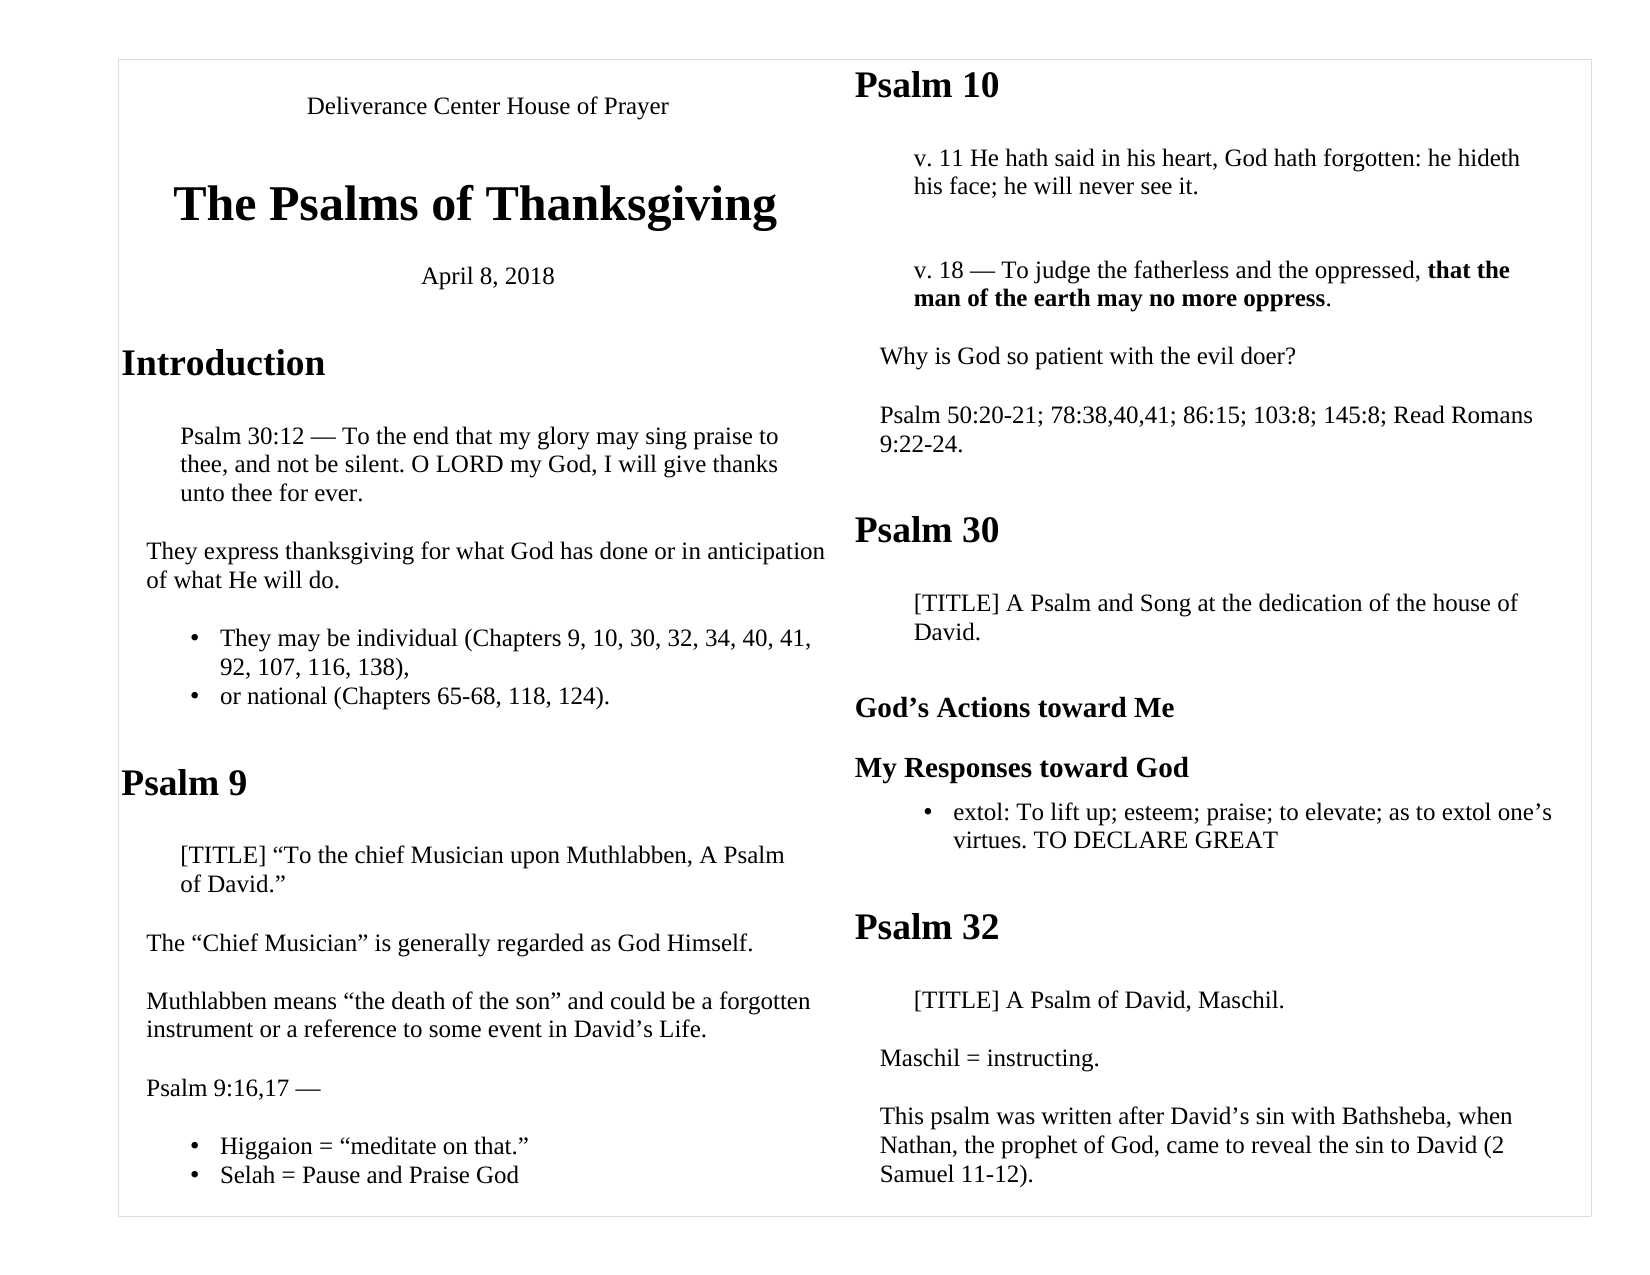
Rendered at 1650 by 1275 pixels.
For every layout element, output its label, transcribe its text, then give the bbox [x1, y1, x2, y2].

subtitle Psalm 32 [854, 904, 1563, 947]
subtitle Psalm 9 [121, 760, 829, 803]
text Psalm 50:20-21; 78:38,40,41; 86:15; 103:8; 145:8; Read Romans 9:22-24. [879, 400, 1563, 457]
text [TITLE] “To the chief Musician upon Muthlabben, A Psalm of David.” [180, 841, 795, 898]
list Selah = Pause and Praise God [190, 1160, 829, 1188]
text Deliverance Center House of Prayer [146, 91, 829, 119]
list They may be individual (Chapters 9, 10, 30, 32, 34, 40, 41, 92, 107, 116, 138), [190, 623, 829, 681]
text Psalm 30:12 — To the end that my glory may sing praise to thee, and not be silent. O LORD my God, I will give thanks unto thee for ever. [180, 421, 795, 507]
text The “Chief Musician” is generally regarded as God Himself. [146, 928, 829, 956]
subtitle Psalm 30 [854, 508, 1563, 551]
text v. 18 — To judge the fatherless and the oppressed, that the man of the earth may no more oppress. [913, 255, 1529, 312]
text Muthlabben means “the death of the son” and could be a forgotten instrument or a reference to some event in David’s Life. [146, 986, 829, 1043]
subtitle Introduction [121, 340, 829, 383]
text [TITLE] A Psalm and Song at the dedication of the house of David. [913, 588, 1529, 646]
list extol: To lift up; esteem; praise; to elevate; as to extol one’s virtues. TO DECLARE GREAT [924, 797, 1563, 854]
subtitle The Psalms of Thanksgiving [121, 174, 829, 232]
text Why is God so patient with the evil doer? [879, 342, 1563, 370]
text This psalm was written after David’s sin with Bathsheba, when Nathan, the prophet of God, came to reveal the sin to David (2 Samuel 11-12). [879, 1101, 1563, 1188]
text They express thanksgiving for what God has done or in anticipation of what He will do. [146, 536, 829, 594]
list or national (Chapters 65-68, 118, 124). [190, 681, 829, 710]
subtitle Psalm 10 [854, 62, 1563, 105]
text v. 11 He hath said in his heart, God hath forgotten: he hideth his face; he will never see it. [913, 143, 1529, 200]
subtitle God’s Actions toward Me [854, 690, 1563, 723]
subtitle My Responses toward God [854, 751, 1563, 784]
text Maschil = instructing. [879, 1043, 1563, 1072]
text April 8, 2018 [146, 261, 829, 290]
text [TITLE] A Psalm of David, Maschil. [913, 985, 1529, 1014]
list Higgaion = “meditate on that.” [190, 1131, 829, 1160]
text Psalm 9:16,17 — [146, 1073, 829, 1102]
